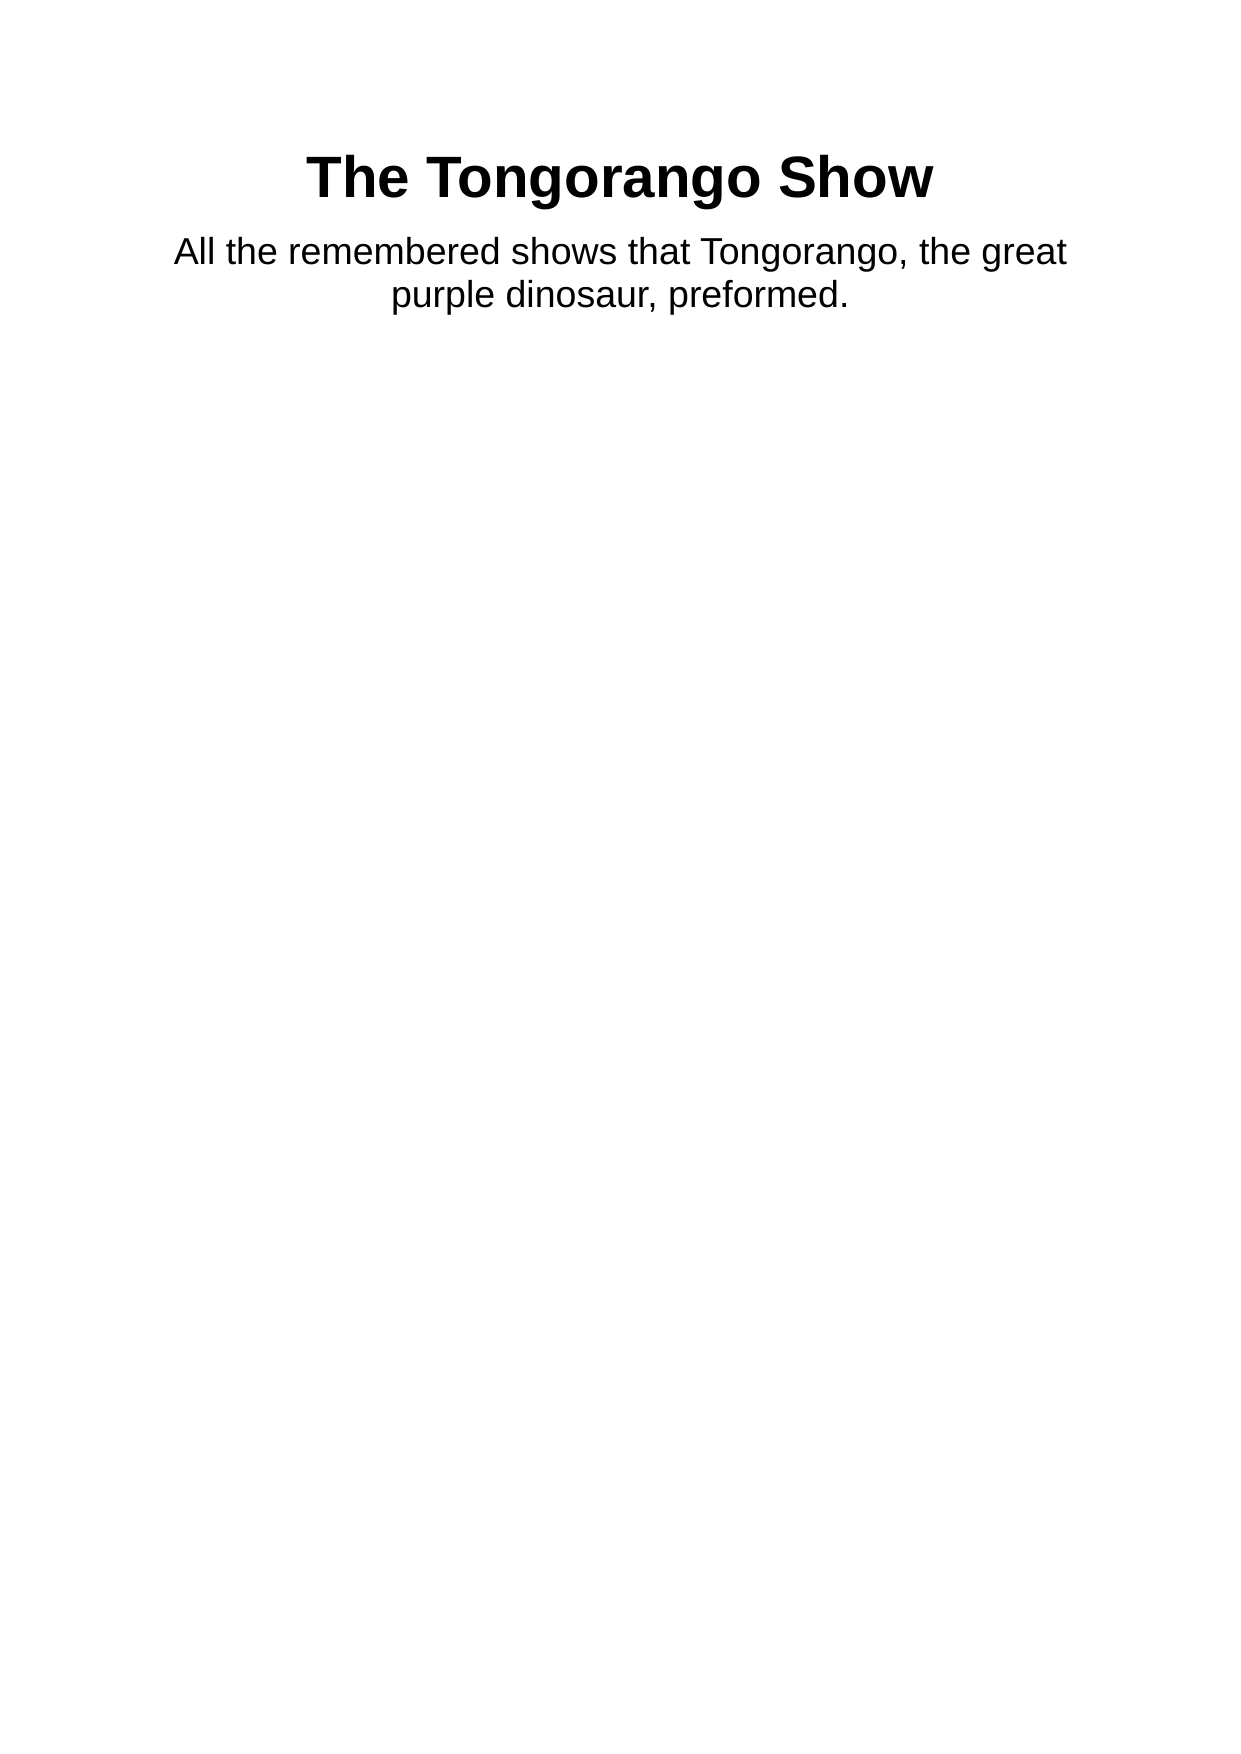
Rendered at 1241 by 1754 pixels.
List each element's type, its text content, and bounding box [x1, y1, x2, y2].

subtitle All the remembered shows that Tongorango, the great purple dinosaur, preformed. [118, 229, 1122, 315]
title The Tongorango Show [118, 143, 1122, 210]
